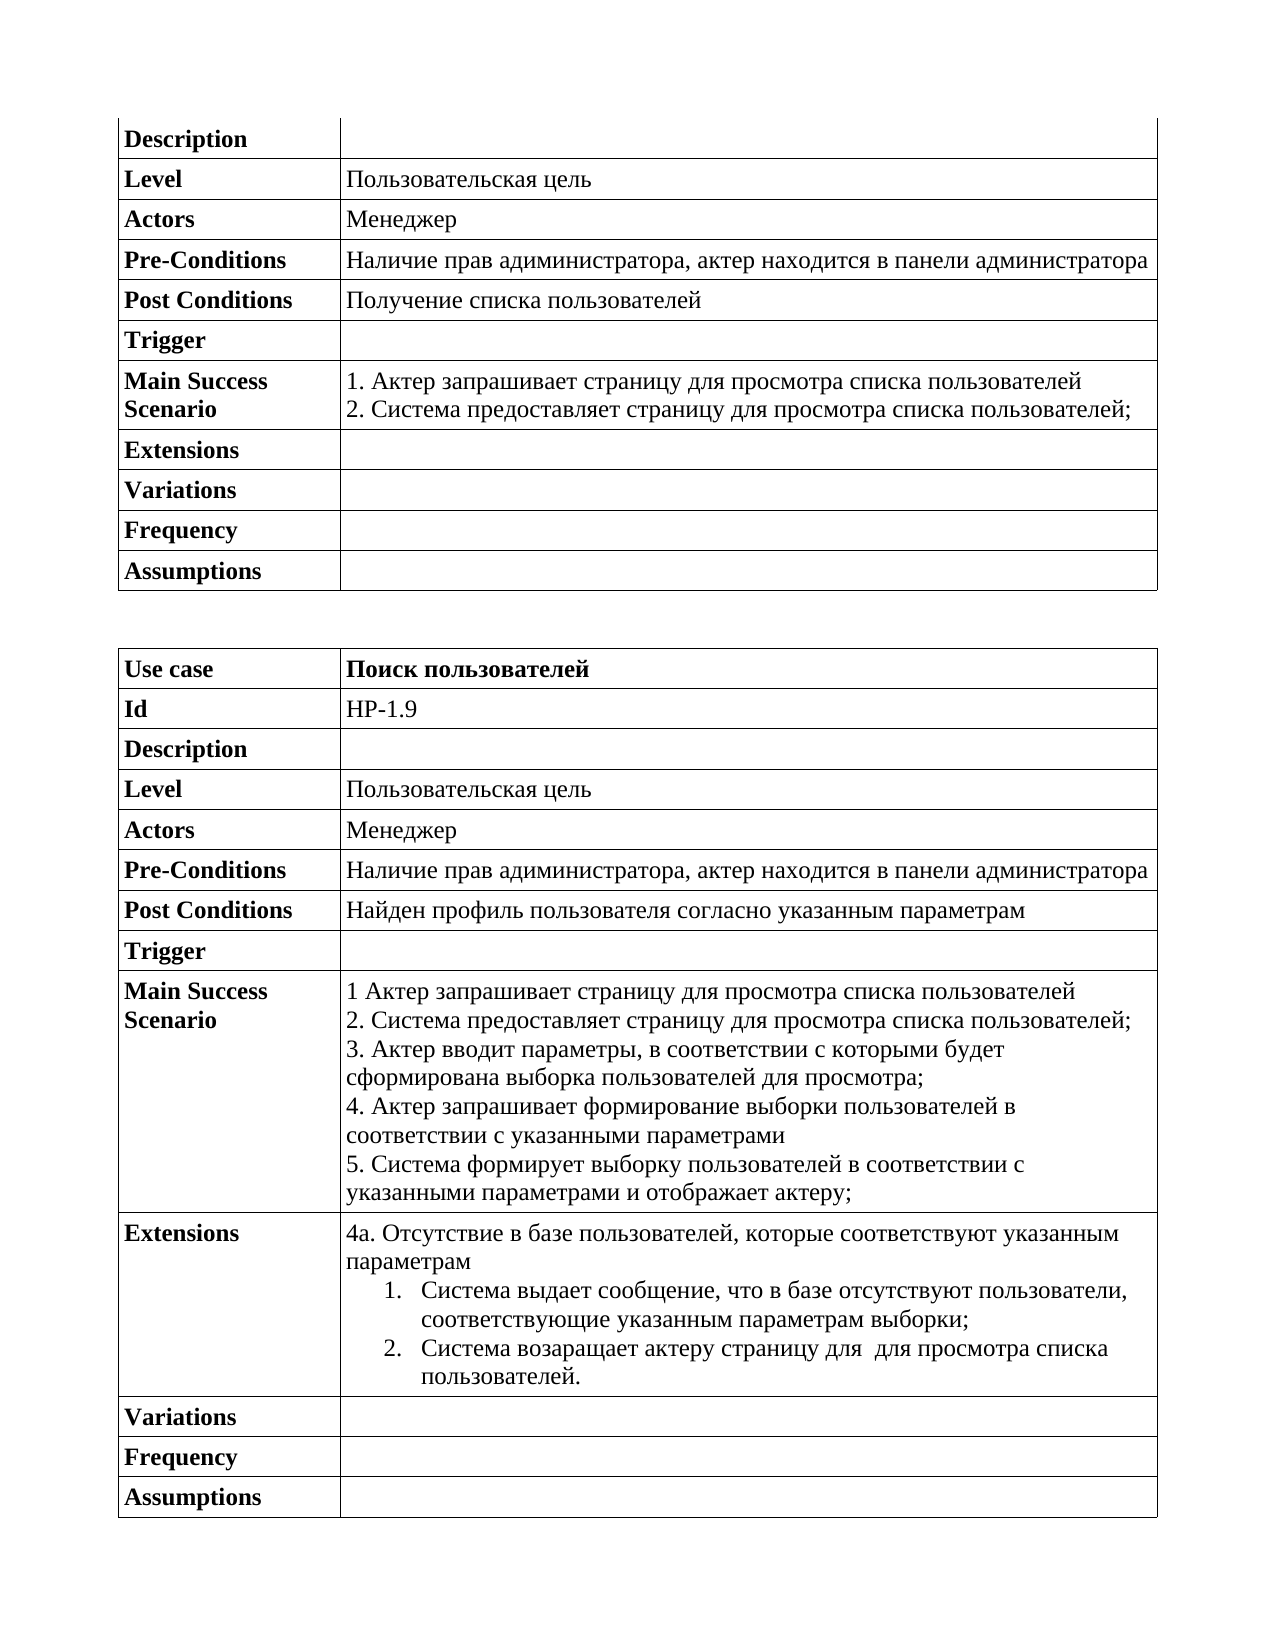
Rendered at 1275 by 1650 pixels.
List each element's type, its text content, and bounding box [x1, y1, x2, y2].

table_cell Variations [119, 470, 340, 510]
table_cell Actors [119, 200, 340, 239]
table_cell Post Conditions [119, 891, 340, 930]
table_cell Пользовательская цель [341, 159, 1157, 199]
table_cell [341, 470, 1157, 510]
table_cell Variations [119, 1397, 340, 1436]
table_header Use case [119, 649, 340, 688]
table_cell Assumptions [119, 551, 340, 590]
table_cell [341, 1437, 1157, 1476]
table_cell Менеджер [341, 200, 1157, 239]
table_cell [341, 321, 1157, 360]
table_cell Получение списка пользователей [341, 280, 1157, 320]
table_cell 1 Актер запрашивает страницу для просмотра списка пользователей 2. Система предоставляет страницу для просмотра списка пользователей; 3. Актер вводит параметры, в соответствии с которыми будет сформирована выборка пользователей для просмотра; 4. Актер запрашивает формирование выборки пользователей в соответствии с указанными параметрами 5. Система формирует выборку пользователей в соответствии с указанными параметрами и отображает актеру; [341, 971, 1157, 1212]
table_cell [341, 551, 1157, 590]
table_cell Id [119, 689, 340, 728]
table_cell Post Conditions [119, 280, 340, 320]
table_cell [341, 430, 1157, 469]
table_cell Пользовательская цель [341, 770, 1157, 809]
table_cell [341, 931, 1157, 970]
table_cell Level [119, 159, 340, 199]
table_cell Pre-Conditions [119, 240, 340, 279]
table_cell 4а. Отсутствие в базе пользователей, которые соответствуют указанным параметрам Система выдает сообщение, что в базе отсутствуют пользователи, соответствующие указанным параметрам выборки; Система возаращает актеру страницу для для просмотра списка пользователей. [341, 1213, 1157, 1396]
table_cell Main Success Scenario [119, 971, 340, 1212]
table_cell Frequency [119, 511, 340, 550]
table_cell [341, 511, 1157, 550]
table_cell [341, 1477, 1157, 1517]
table_cell Description [119, 118, 340, 158]
table_cell Assumptions [119, 1477, 340, 1517]
table_cell [341, 118, 1157, 158]
table_cell Менеджер [341, 810, 1157, 849]
table_cell Extensions [119, 1213, 340, 1396]
table_cell 1. Актер запрашивает страницу для просмотра списка пользователей 2. Система предоставляет страницу для просмотра списка пользователей; [341, 361, 1157, 429]
table_cell [341, 729, 1157, 769]
table_cell Trigger [119, 931, 340, 970]
table_cell Наличие прав адиминистратора, актер находится в панели администратора [341, 850, 1157, 890]
table_cell Наличие прав адиминистратора, актер находится в панели администратора [341, 240, 1157, 279]
table_cell НР-1.9 [341, 689, 1157, 728]
table_cell Frequency [119, 1437, 340, 1476]
table_cell Extensions [119, 430, 340, 469]
table_header Поиск пользователей [341, 649, 1157, 688]
table_cell Level [119, 770, 340, 809]
table_cell Description [119, 729, 340, 769]
table_cell Pre-Conditions [119, 850, 340, 890]
table_cell Trigger [119, 321, 340, 360]
table_cell Найден профиль пользователя согласно указанным параметрам [341, 891, 1157, 930]
table_cell [341, 1397, 1157, 1436]
table_cell Main Success Scenario [119, 361, 340, 429]
table_cell Actors [119, 810, 340, 849]
